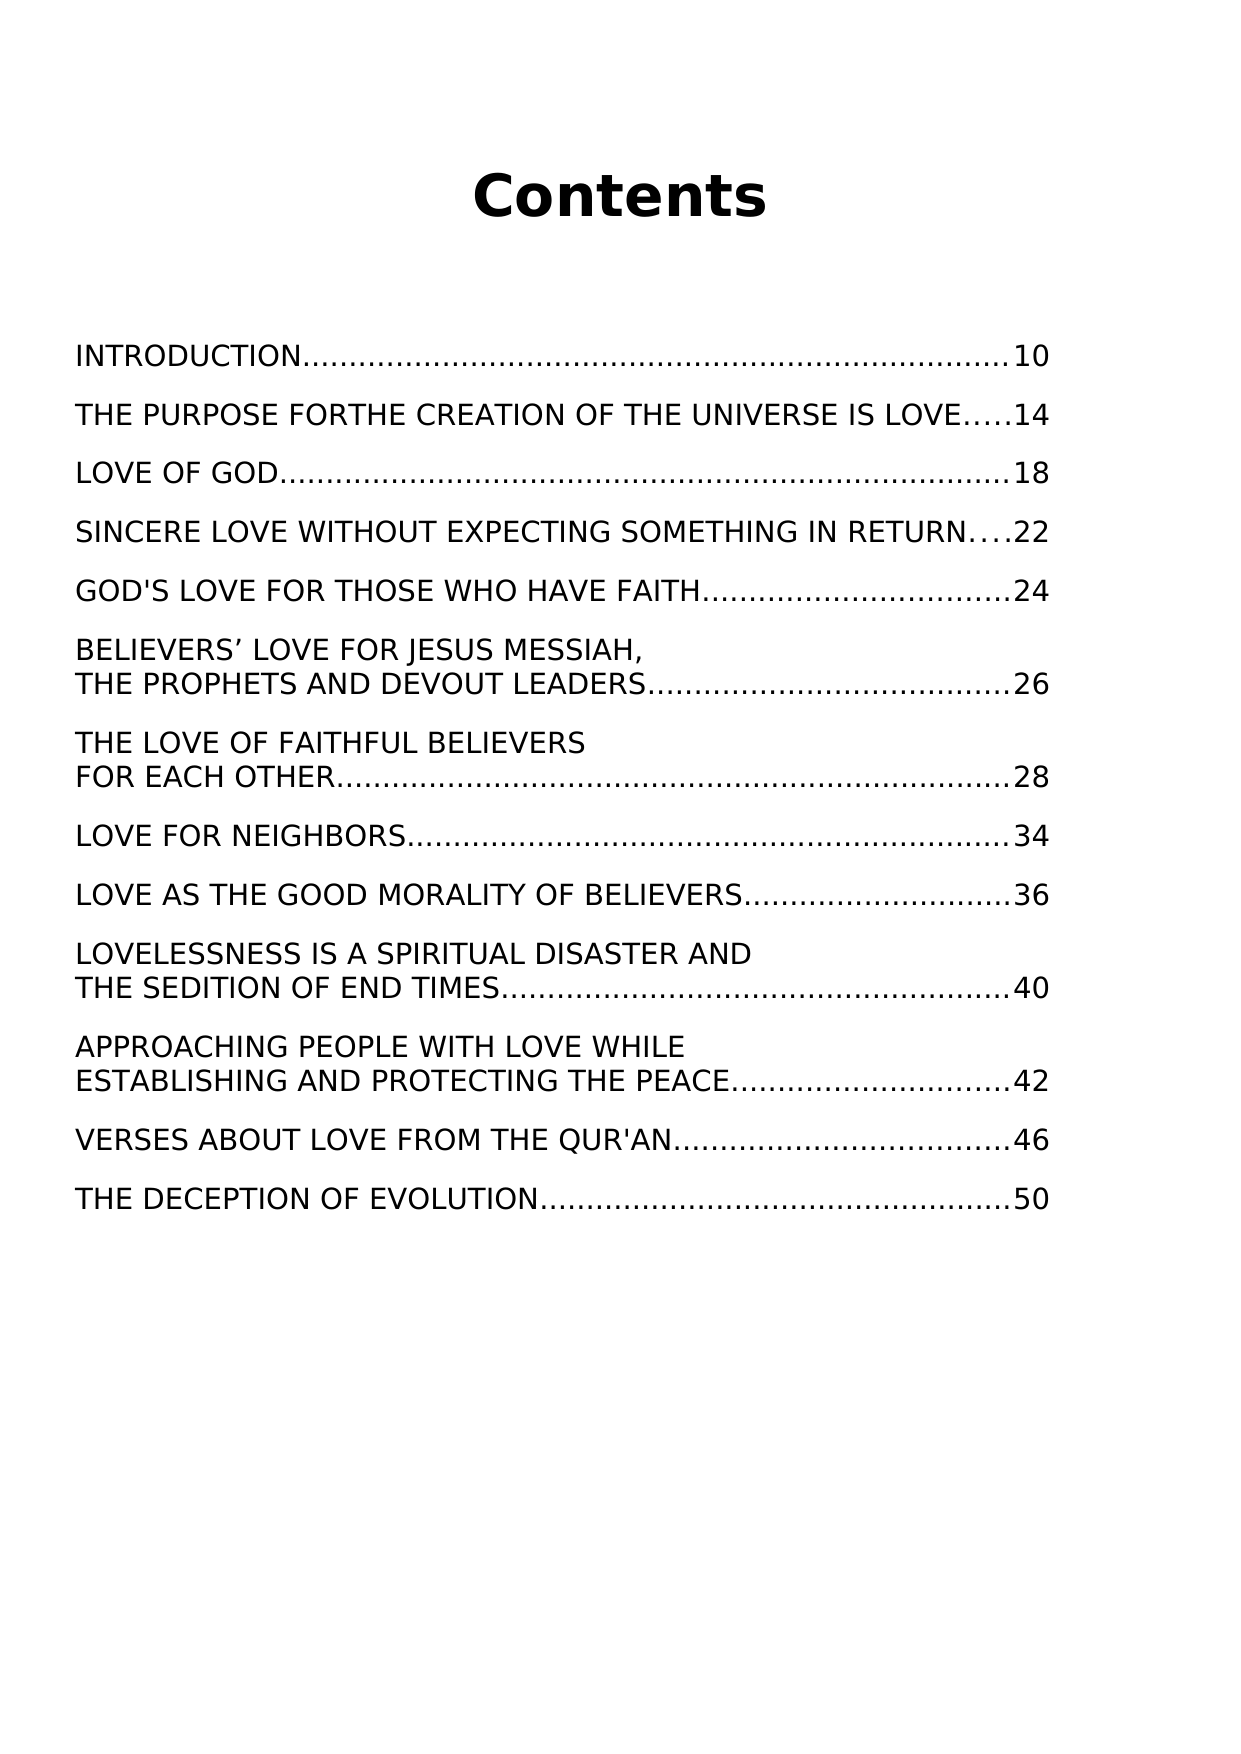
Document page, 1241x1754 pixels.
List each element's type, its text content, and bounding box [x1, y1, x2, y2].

subtitle LOVE AS THE GOOD MORALITY OF BELIEVERS 36 [75, 878, 1165, 912]
subtitle SINCERE LOVE WITHOUT EXPECTING SOMETHING IN RETURN 22 [75, 516, 1165, 550]
subtitle LOVELESSNESS IS A SPIRITUAL DISASTER AND THE SEDITION OF END TIMES 40 [75, 937, 1165, 1005]
subtitle THE LOVE OF FAITHFUL BELIEVERS FOR EACH OTHER 28 [75, 727, 1165, 794]
subtitle THE DECEPTION OF EVOLUTION 50 [75, 1182, 1165, 1216]
subtitle GOD'S LOVE FOR THOSE WHO HAVE FAITH 24 [75, 575, 1165, 609]
subtitle Contents [75, 162, 1165, 230]
subtitle VERSES ABOUT LOVE FROM THE QUR'AN 46 [75, 1123, 1165, 1157]
subtitle LOVE OF GOD 18 [75, 457, 1165, 491]
subtitle LOVE FOR NEIGHBORS 34 [75, 819, 1165, 853]
subtitle THE PURPOSE FORTHE CREATION OF THE UNIVERSE IS LOVE 14 [75, 398, 1165, 432]
subtitle APPROACHING PEOPLE WITH LOVE WHILE ESTABLISHING AND PROTECTING THE PEACE 42 [75, 1030, 1165, 1098]
subtitle BELIEVERS’ LOVE FOR JESUS MESSIAH, THE PROPHETS AND DEVOUT LEADERS 26 [75, 634, 1165, 702]
subtitle INTRODUCTION 10 [75, 339, 1165, 373]
